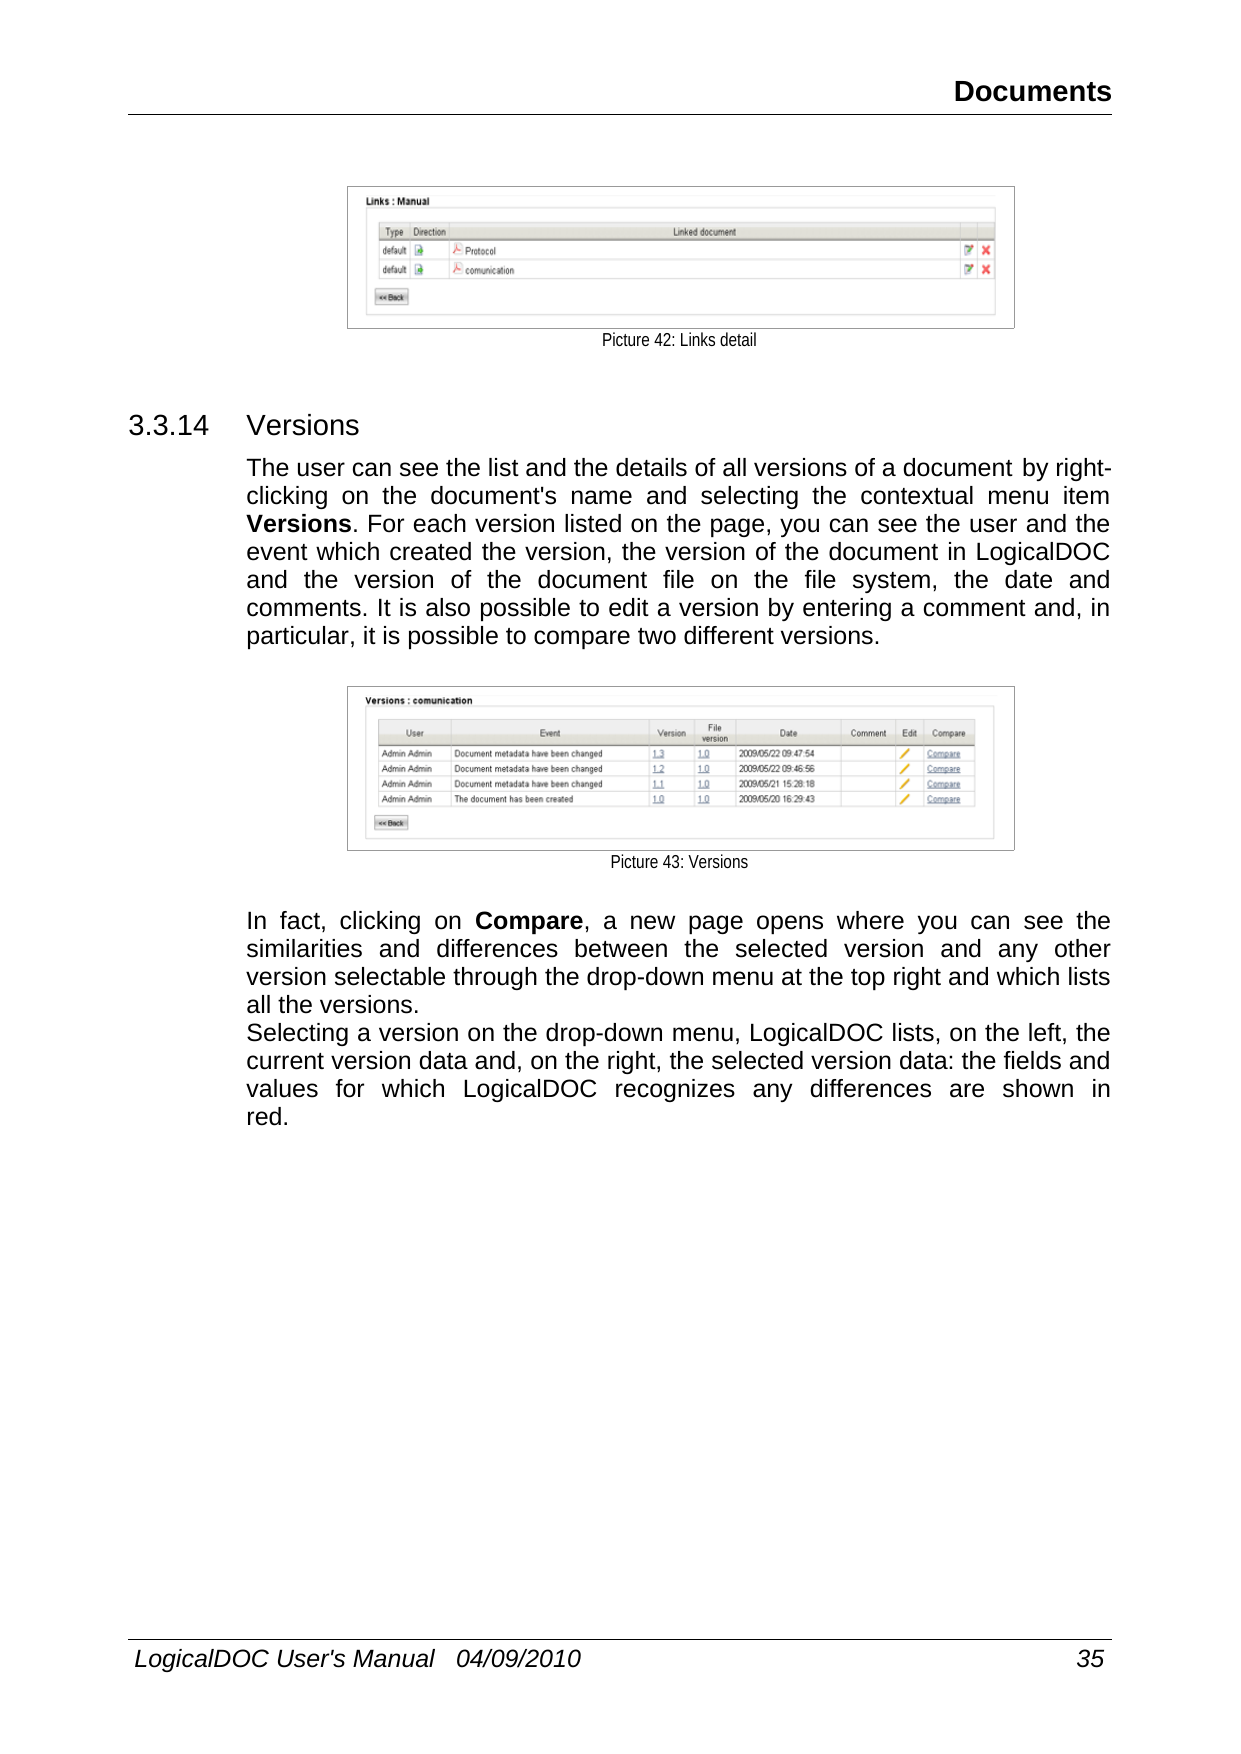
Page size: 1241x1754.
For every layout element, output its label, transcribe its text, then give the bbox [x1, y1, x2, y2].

subtitle Versions [128, 409, 1112, 442]
text The user can see the list and the details of all versions of a document by right-clicking on the document's name and selecting the contextual menu item Versions. For each version listed on the page, you can see the user and the event which created the version, the version of the document in LogicalDOC and the version of the document file on the file system, the date and comments. It is also possible to edit a version by entering a comment and, in particular, it is possible to compare two different versions. [246, 454, 1112, 649]
text In fact, clicking on Compare, a new page opens where you can see the similarities and differences between the selected version and any other version selectable through the drop-down menu at the top right and which lists all the versions. [246, 907, 1112, 1019]
text Picture 43: Versions [347, 851, 1011, 872]
text Selecting a version on the drop-down menu, LogicalDOC lists, on the left, the current version data and, on the right, the selected version data: the fields and values for which LogicalDOC recognizes any differences are shown in red. [246, 1019, 1112, 1130]
text Picture 42: Links detail [347, 329, 1011, 349]
